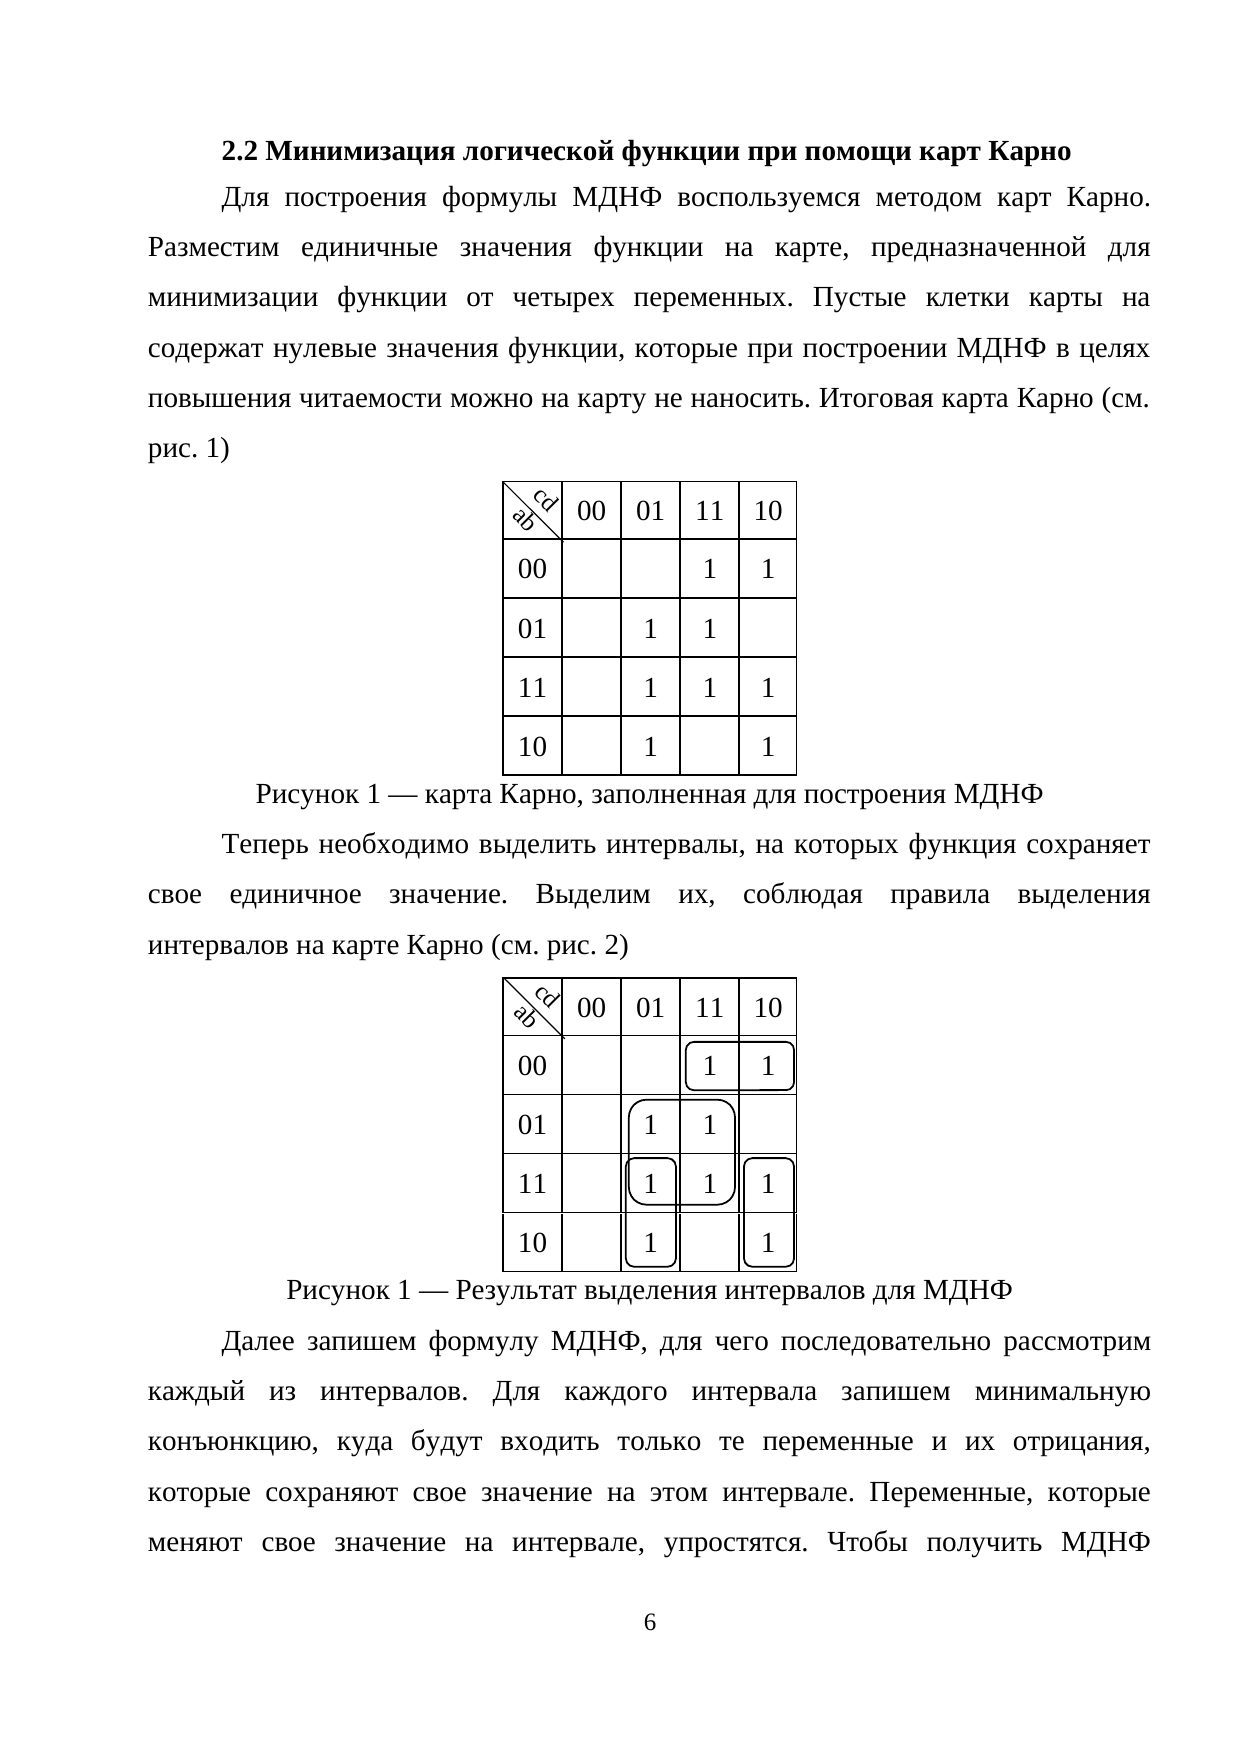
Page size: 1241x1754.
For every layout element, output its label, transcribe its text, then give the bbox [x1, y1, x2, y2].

table_cell 1 [740, 658, 796, 715]
table_cell 00 [504, 1036, 561, 1094]
table_cell 1 [681, 1095, 738, 1153]
table_cell 11 [504, 658, 561, 715]
table_header 10 [740, 482, 796, 538]
table_cell 1 [681, 599, 738, 656]
table_cell 1 [622, 1095, 679, 1153]
table_cell 00 [504, 540, 561, 597]
table_cell [622, 1036, 679, 1094]
text Рисунок 1 — Результат выделения интервалов для МДНФ [148, 1272, 1152, 1306]
table_cell [563, 540, 620, 597]
table_header [504, 980, 559, 1035]
table_cell 1 [681, 1036, 738, 1094]
table_cell [563, 717, 620, 774]
table_cell 1 [681, 658, 738, 715]
table_cell 10 [504, 1214, 561, 1271]
table_header 00 [563, 979, 620, 1035]
table_cell 1 [630, 1160, 675, 1203]
table_cell 1 [627, 1188, 675, 1212]
table_cell 01 [504, 599, 561, 656]
table_cell 1 [622, 658, 679, 715]
text Рисунок 1 — карта Карно, заполненная для построения МДНФ [148, 776, 1152, 809]
table_cell 1 [740, 540, 796, 597]
table_header 00 [563, 482, 620, 538]
table_header 01 [622, 482, 679, 538]
table_cell 1 [740, 1214, 796, 1271]
table_cell [563, 1095, 620, 1153]
table_cell 1 [740, 1154, 796, 1212]
table_cell 10 [504, 717, 561, 774]
table_cell 11 [504, 1154, 561, 1212]
table_cell 1 [622, 717, 679, 774]
table_cell 1 [630, 1154, 679, 1203]
table_cell [563, 1154, 620, 1212]
table_cell [622, 540, 679, 597]
table_cell [681, 1214, 738, 1271]
table_cell 1 [740, 717, 796, 774]
table_cell 1 [681, 1154, 738, 1212]
table_header [505, 482, 561, 537]
table_header [507, 979, 561, 1033]
table_cell 1 [622, 599, 679, 656]
text Для построения формулы МДНФ воспользуемся методом карт Карно. Разместим единичные значения функции на карте, предназначенной для минимизации функции от четырех переменных. Пустые клетки карты на содержат нулевые значения функции, которые при построении МДНФ в целях повышения читаемости можно на карту не наносить. Итоговая карта Карно (см. рис. 1) [148, 179, 1152, 464]
table_cell [563, 658, 620, 715]
table_cell 1 [681, 540, 738, 597]
table_cell [740, 1095, 796, 1153]
table_header 10 [740, 979, 796, 1035]
table_cell 1 [740, 1036, 796, 1094]
table_cell 1 [622, 1154, 627, 1212]
table_cell [563, 599, 620, 656]
text Теперь необходимо выделить интервалы, на которых функция сохраняет свое единичное значение. Выделим их, соблюдая правила выделения интервалов на карте Карно (см. рис. 2) [148, 826, 1152, 960]
table_cell 01 [504, 1095, 561, 1153]
table_cell 1 [622, 1214, 679, 1271]
table_header 11 [681, 979, 738, 1035]
text 2.2 Минимизация логической функции при помощи карт Карно [148, 133, 1152, 166]
table_cell [681, 717, 738, 774]
text Далее запишем формулу МДНФ, для чего последовательно рассмотрим каждый из интервалов. Для каждого интервала запишем минимальную конъюнкцию, куда будут входить только те переменные и их отрицания, которые сохраняют свое значение на этом интервале. Переменные, которые меняют свое значение на интервале, упростятся. Чтобы получить МДНФ [148, 1323, 1152, 1558]
table_cell [563, 1214, 620, 1271]
table_header 11 [681, 482, 738, 538]
table_cell [563, 1036, 620, 1094]
table_header [504, 485, 557, 538]
table_header 01 [622, 979, 679, 1035]
table_cell [740, 599, 796, 656]
